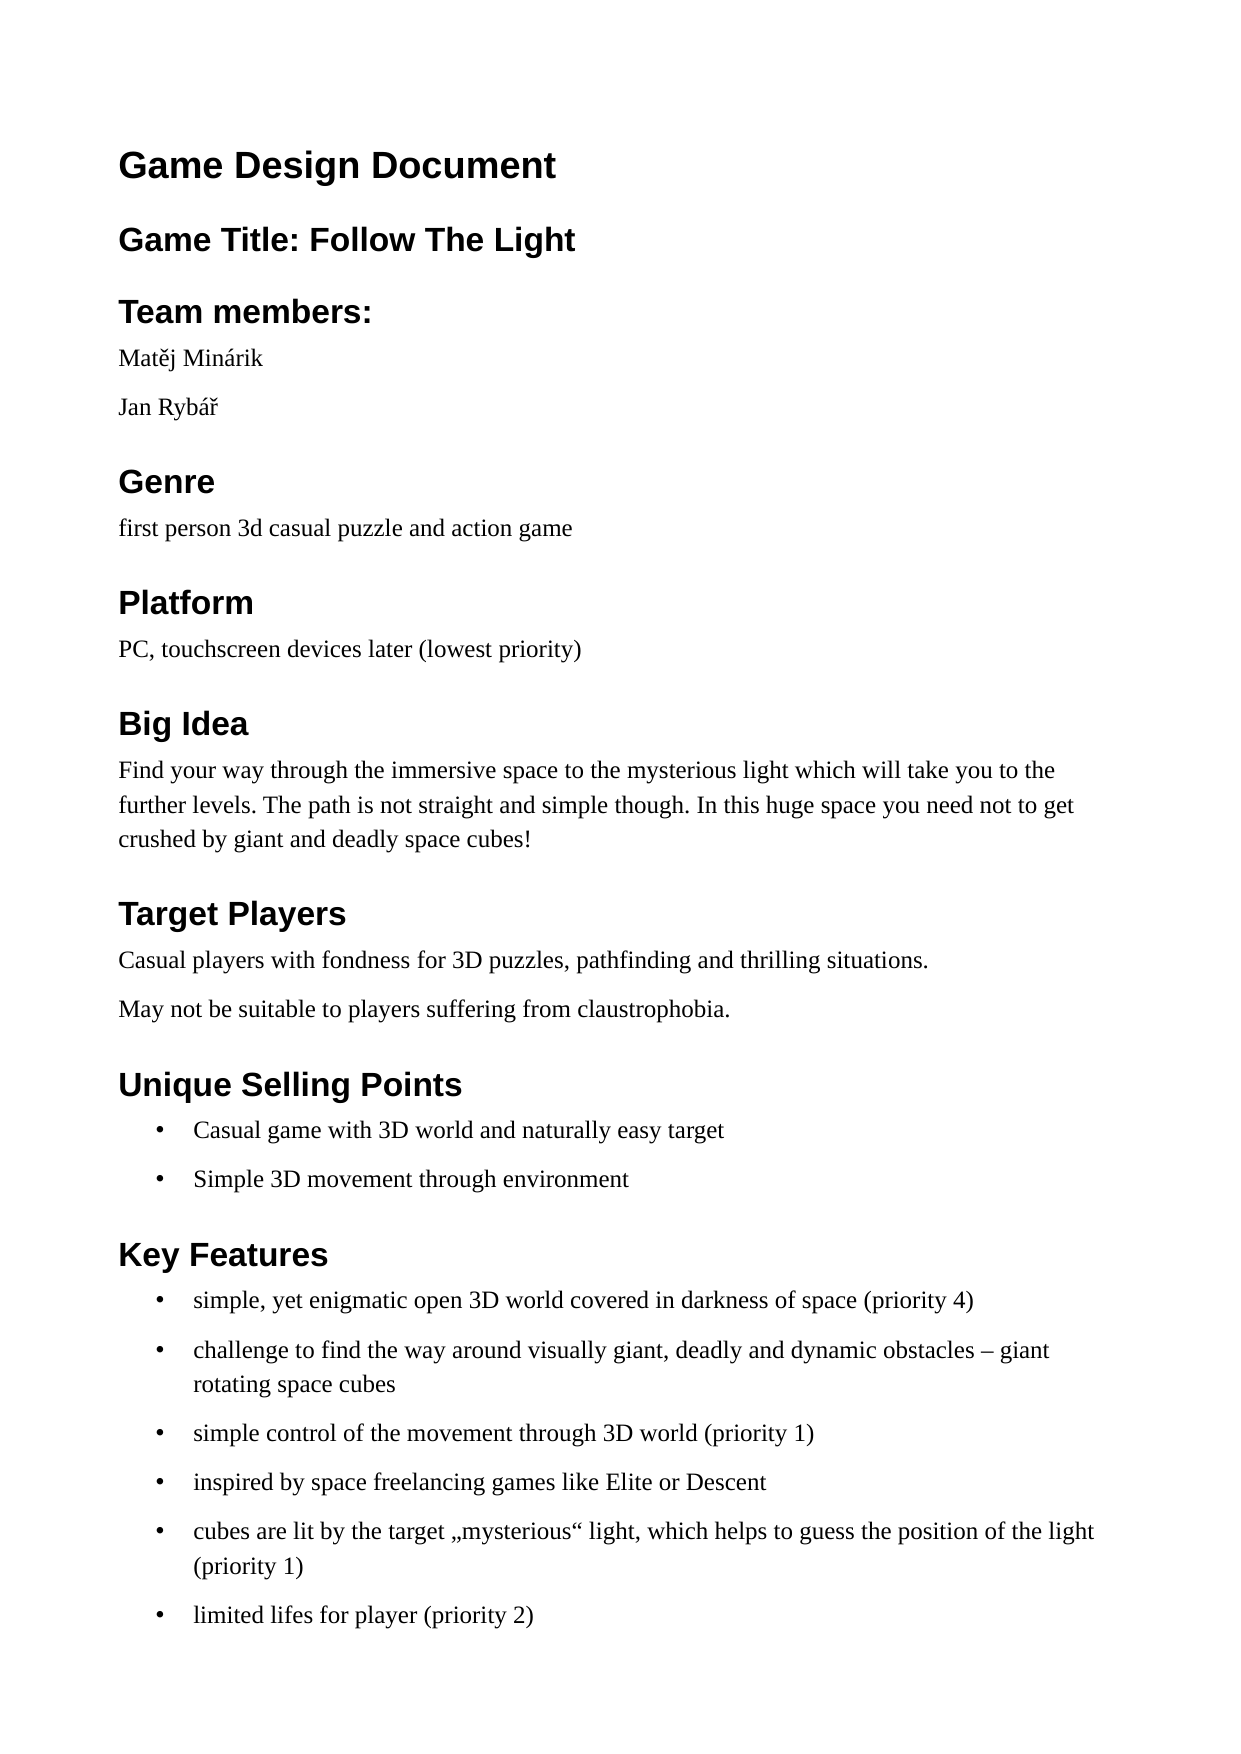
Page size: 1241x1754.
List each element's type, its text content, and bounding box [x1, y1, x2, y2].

subtitle Key Features [118, 1234, 1122, 1273]
list cubes are lit by the target „mysterious“ light, which helps to guess the position of the light (priority 1) [156, 1516, 1122, 1579]
list limited lifes for player (priority 2) [156, 1600, 1122, 1629]
list inspired by space freelancing games like Elite or Descent [156, 1467, 1122, 1496]
text Matěj Minárik [118, 343, 1122, 372]
text Find your way through the immersive space to the mysterious light which will take you to the further levels. The path is not straight and simple though. In this huge space you need not to get crushed by giant and deadly space cubes! [118, 755, 1122, 853]
subtitle Big Idea [118, 704, 1122, 743]
list Simple 3D movement through environment [156, 1164, 1122, 1193]
text PC, touchscreen devices later (lowest priority) [118, 634, 1122, 663]
list challenge to find the way around visually giant, deadly and dynamic obstacles – giant rotating space cubes [156, 1335, 1122, 1398]
subtitle Unique Selling Points [118, 1064, 1122, 1103]
subtitle Game Title: Follow The Light [118, 220, 1122, 259]
subtitle Platform [118, 583, 1122, 622]
list simple, yet enigmatic open 3D world covered in darkness of space (priority 4) [156, 1286, 1122, 1314]
text Jan Rybář [118, 392, 1122, 421]
subtitle Target Players [118, 894, 1122, 933]
list simple control of the movement through 3D world (priority 1) [156, 1418, 1122, 1447]
list Casual game with 3D world and naturally easy target [156, 1116, 1122, 1144]
text first person 3d casual puzzle and action game [118, 513, 1122, 542]
text May not be suitable to players suffering from claustrophobia. [118, 994, 1122, 1023]
subtitle Game Design Document [118, 143, 1122, 187]
subtitle Genre [118, 462, 1122, 501]
text Casual players with fondness for 3D puzzles, pathfinding and thrilling situations. [118, 945, 1122, 974]
subtitle Team members: [118, 292, 1122, 331]
